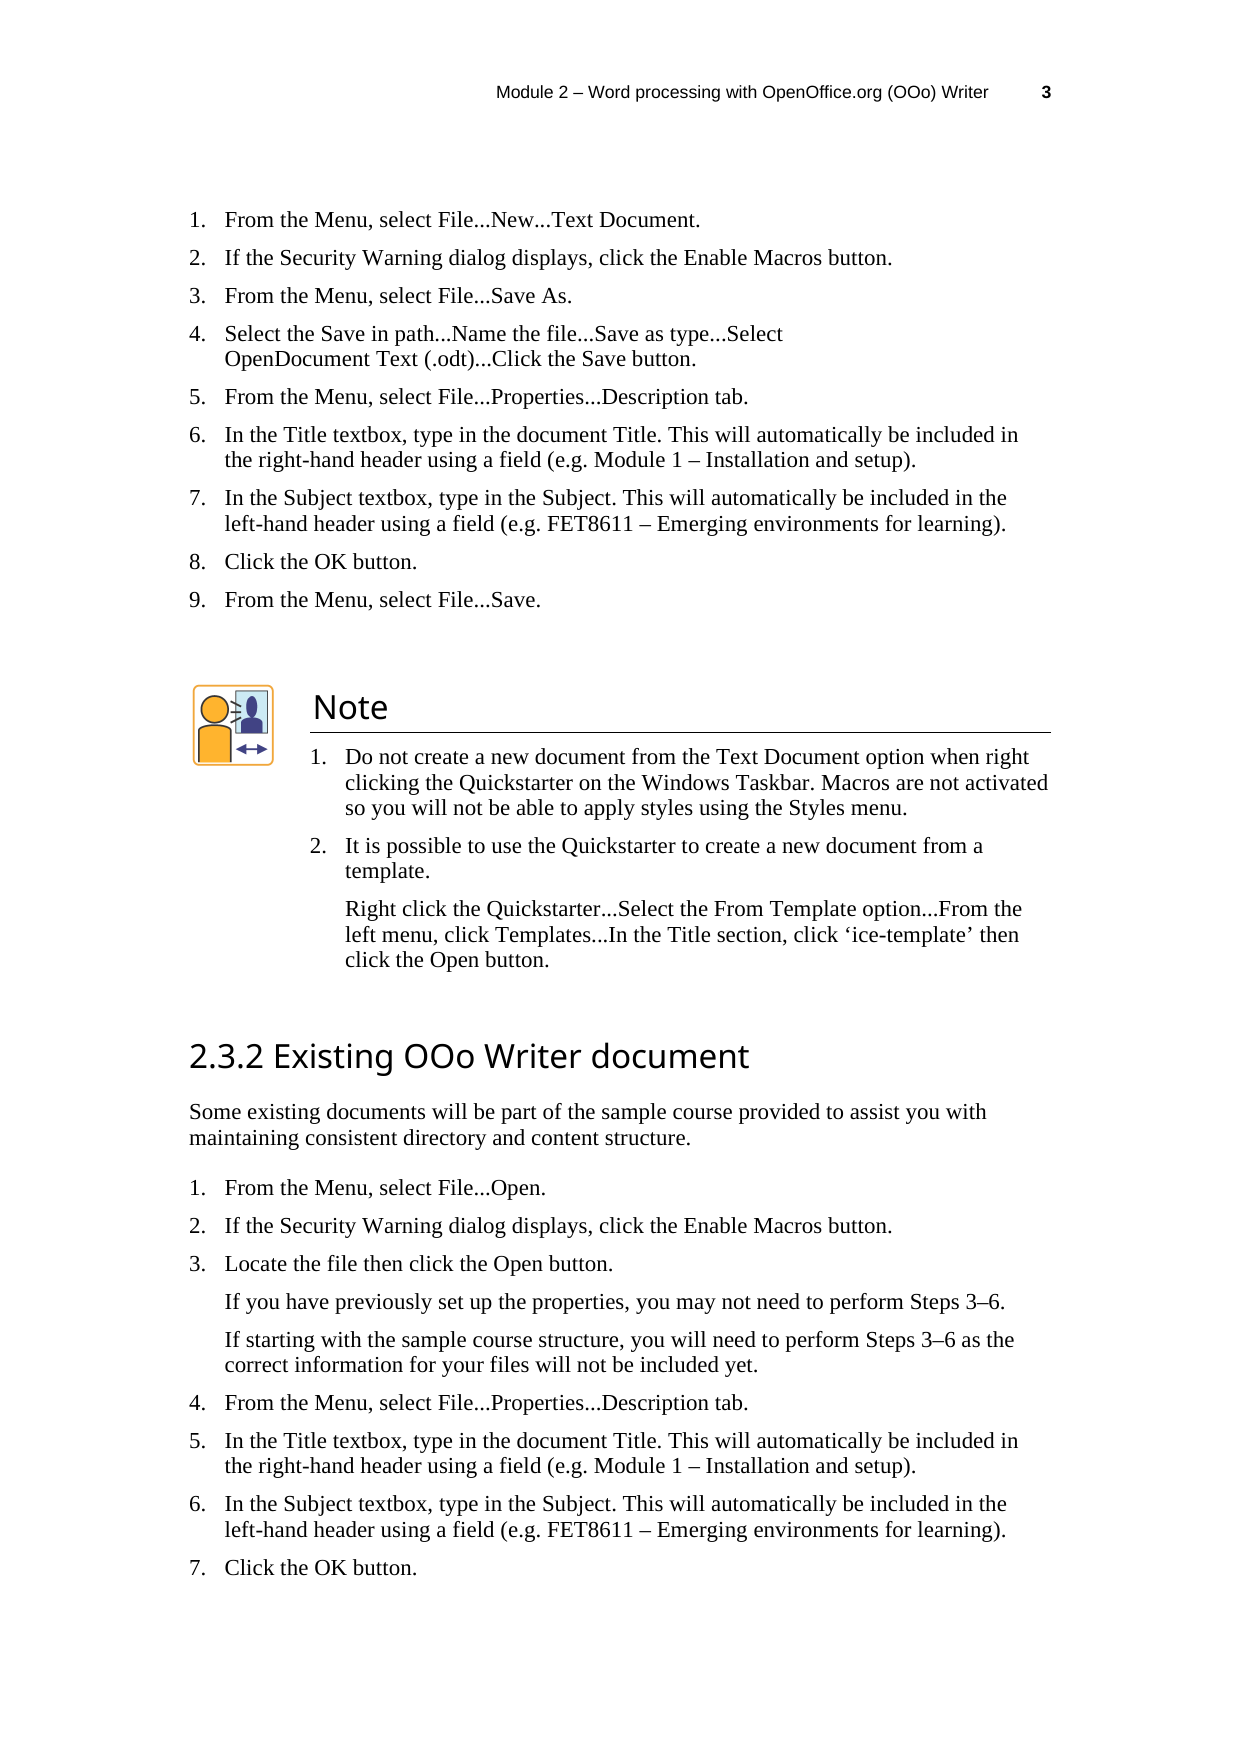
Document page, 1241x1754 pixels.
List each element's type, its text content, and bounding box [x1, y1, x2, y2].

list From the Menu, select File...Save. [189, 587, 1051, 612]
list From the Menu, select File...New...Text Document. [189, 207, 1051, 232]
list Locate the file then click the Open button. [189, 1251, 1051, 1276]
list Click the OK button. [189, 1555, 1051, 1580]
list In the Title textbox, type in the document Title. This will automatically be included in the right-hand header using a field (e.g. Module 1 – Installation and setup). [189, 422, 1051, 473]
list In the Subject textbox, type in the Subject. This will automatically be included in the left-hand header using a field (e.g. FET8611 – Emerging environments for learning). [189, 1491, 1051, 1542]
list Select the Save in path...Name the file...Save as type...Select OpenDocument Text (.odt)...Click the Save button. [189, 321, 1051, 372]
text If you have previously set up the properties, you may not need to perform Steps 3–6. [224, 1288, 1051, 1314]
text If starting with the sample course structure, you will need to perform Steps 3–6 as the correct information for your files will not be included yet. [224, 1326, 1051, 1377]
table_header Note [310, 675, 1051, 732]
list In the Title textbox, type in the document Title. This will automatically be included in the right-hand header using a field (e.g. Module 1 – Installation and setup). [189, 1428, 1051, 1479]
text 2.3.2 Existing OOo Writer document [189, 1033, 1051, 1078]
list If the Security Warning dialog displays, click the Enable Macros button. [189, 1213, 1051, 1238]
list From the Menu, select File...Properties...Description tab. [189, 1390, 1051, 1415]
list If the Security Warning dialog displays, click the Enable Macros button. [189, 245, 1051, 270]
table_cell Do not create a new document from the Text Document option when right clicking the Quickstarter on the Windows Taskbar. Macros are not activated so you will not be able to apply styles using the Styles menu. It is possible to use the Quickstarter to create a new document from a template. Right click the Quickstarter...Select the From Template option...From the left menu, click Templates...In the Title section, click ‘ice-template’ then click the Open button. [310, 738, 1051, 979]
list From the Menu, select File...Properties...Description tab. [189, 384, 1051, 409]
list In the Subject textbox, type in the Subject. This will automatically be included in the left-hand header using a field (e.g. FET8611 – Emerging environments for learning). [189, 485, 1051, 536]
text Some existing documents will be part of the sample course provided to assist you with maintaining consistent directory and content structure. [189, 1099, 1051, 1150]
table_header [189, 675, 309, 979]
list From the Menu, select File...Save As. [189, 283, 1051, 308]
table_header [310, 733, 1051, 738]
list From the Menu, select File...Open. [189, 1175, 1051, 1200]
picture [188, 680, 278, 770]
list Click the OK button. [189, 549, 1051, 574]
